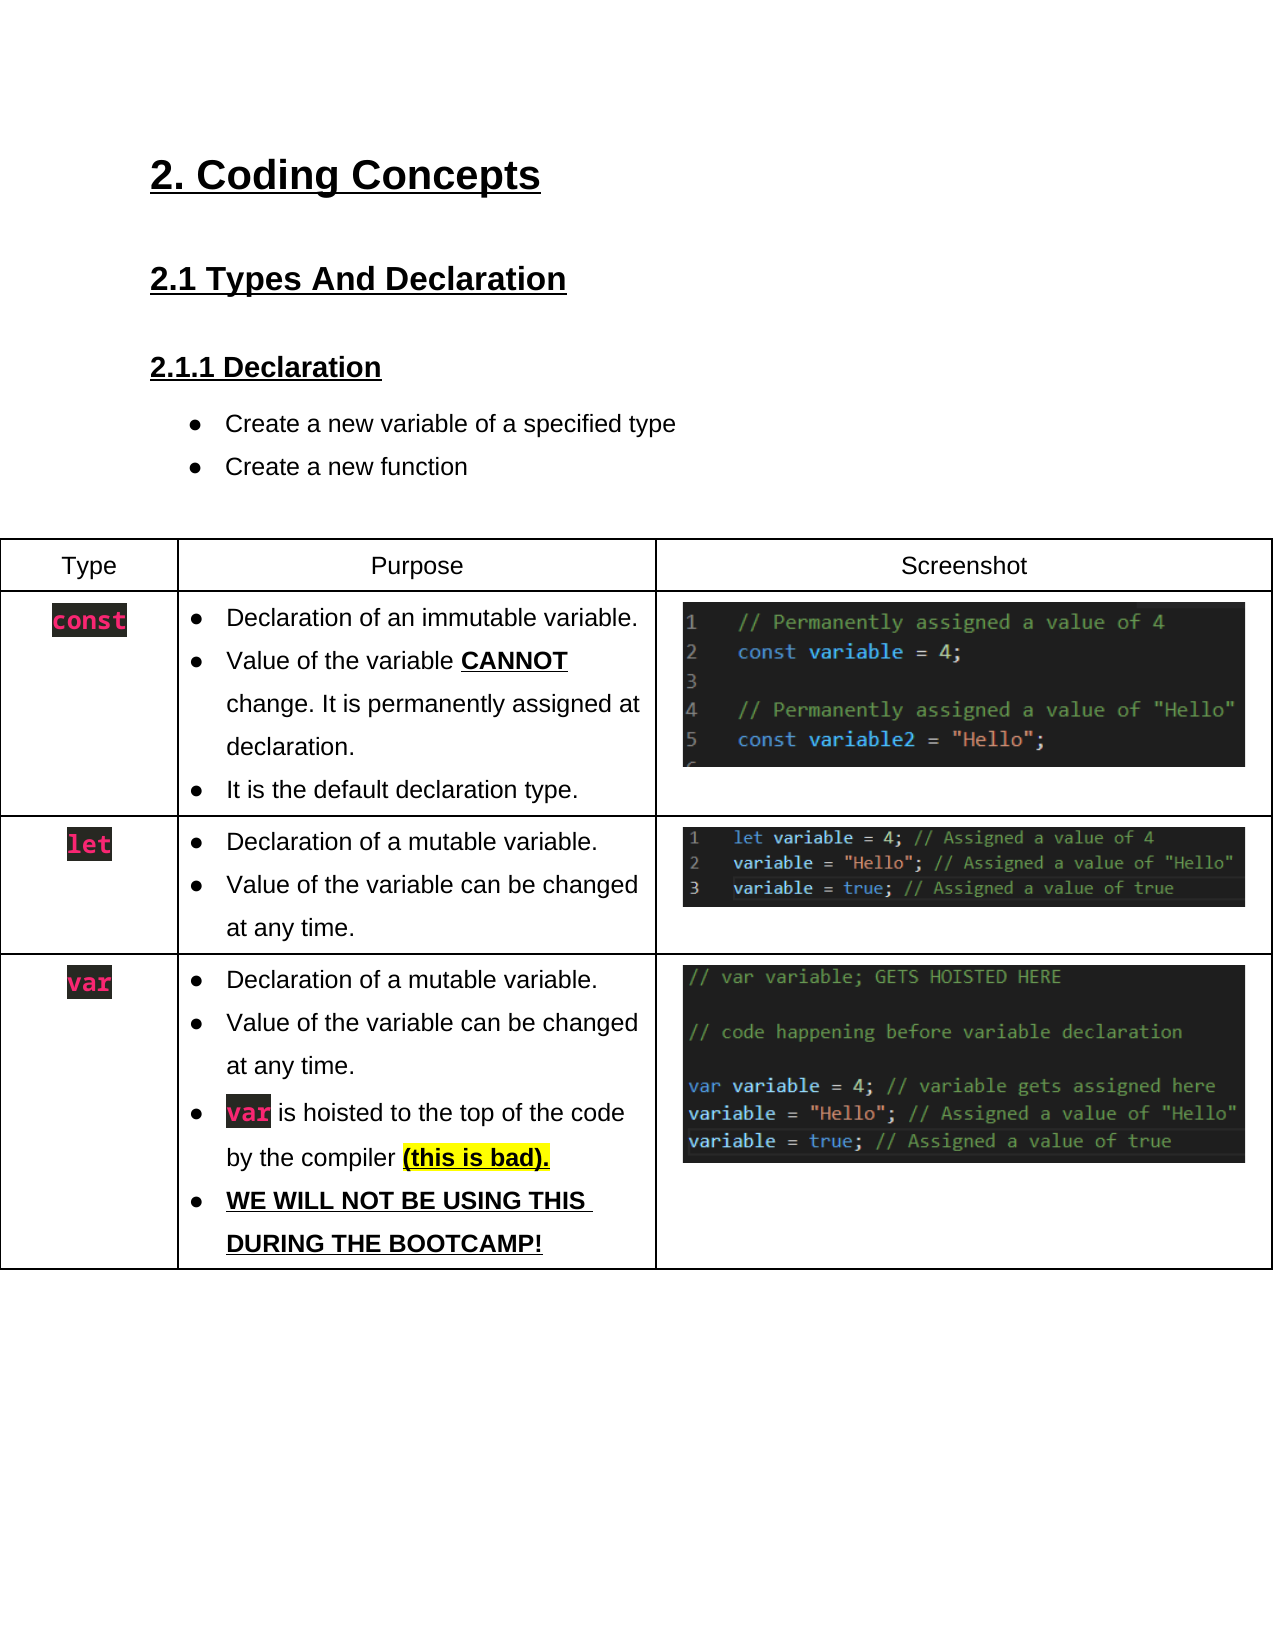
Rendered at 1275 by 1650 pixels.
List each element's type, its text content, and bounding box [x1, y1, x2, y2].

subtitle 2. Coding Concepts [150, 150, 1125, 198]
table_cell [657, 817, 1271, 952]
picture [682, 827, 1246, 907]
list Create a new function [187, 452, 1125, 481]
table_cell Declaration of a mutable variable. Value of the variable can be changed at any time. var is hoisted to the top of the code by the compiler (this is bad). WE WILL NOT BE USING THIS DURING THE BOOTCAMP! [179, 955, 655, 1268]
table_header Type [1, 540, 177, 590]
table_header Purpose [179, 540, 655, 590]
picture [682, 965, 1246, 1163]
table_cell Declaration of an immutable variable. Value of the variable CANNOT change. It is permanently assigned at declaration. It is the default declaration type. [179, 592, 655, 814]
table_cell [657, 592, 1271, 814]
table_cell Declaration of a mutable variable. Value of the variable can be changed at any time. [179, 817, 655, 952]
subtitle 2.1.1 Declaration [150, 350, 1125, 384]
picture [682, 602, 1246, 767]
table_cell let [1, 817, 177, 952]
table_header Screenshot [657, 540, 1271, 590]
table_cell var [1, 955, 177, 1268]
subtitle 2.1 Types And Declaration [150, 259, 1125, 298]
table_cell [657, 955, 1271, 1268]
list Create a new variable of a specified type [187, 409, 1125, 438]
table_cell const [1, 592, 177, 814]
